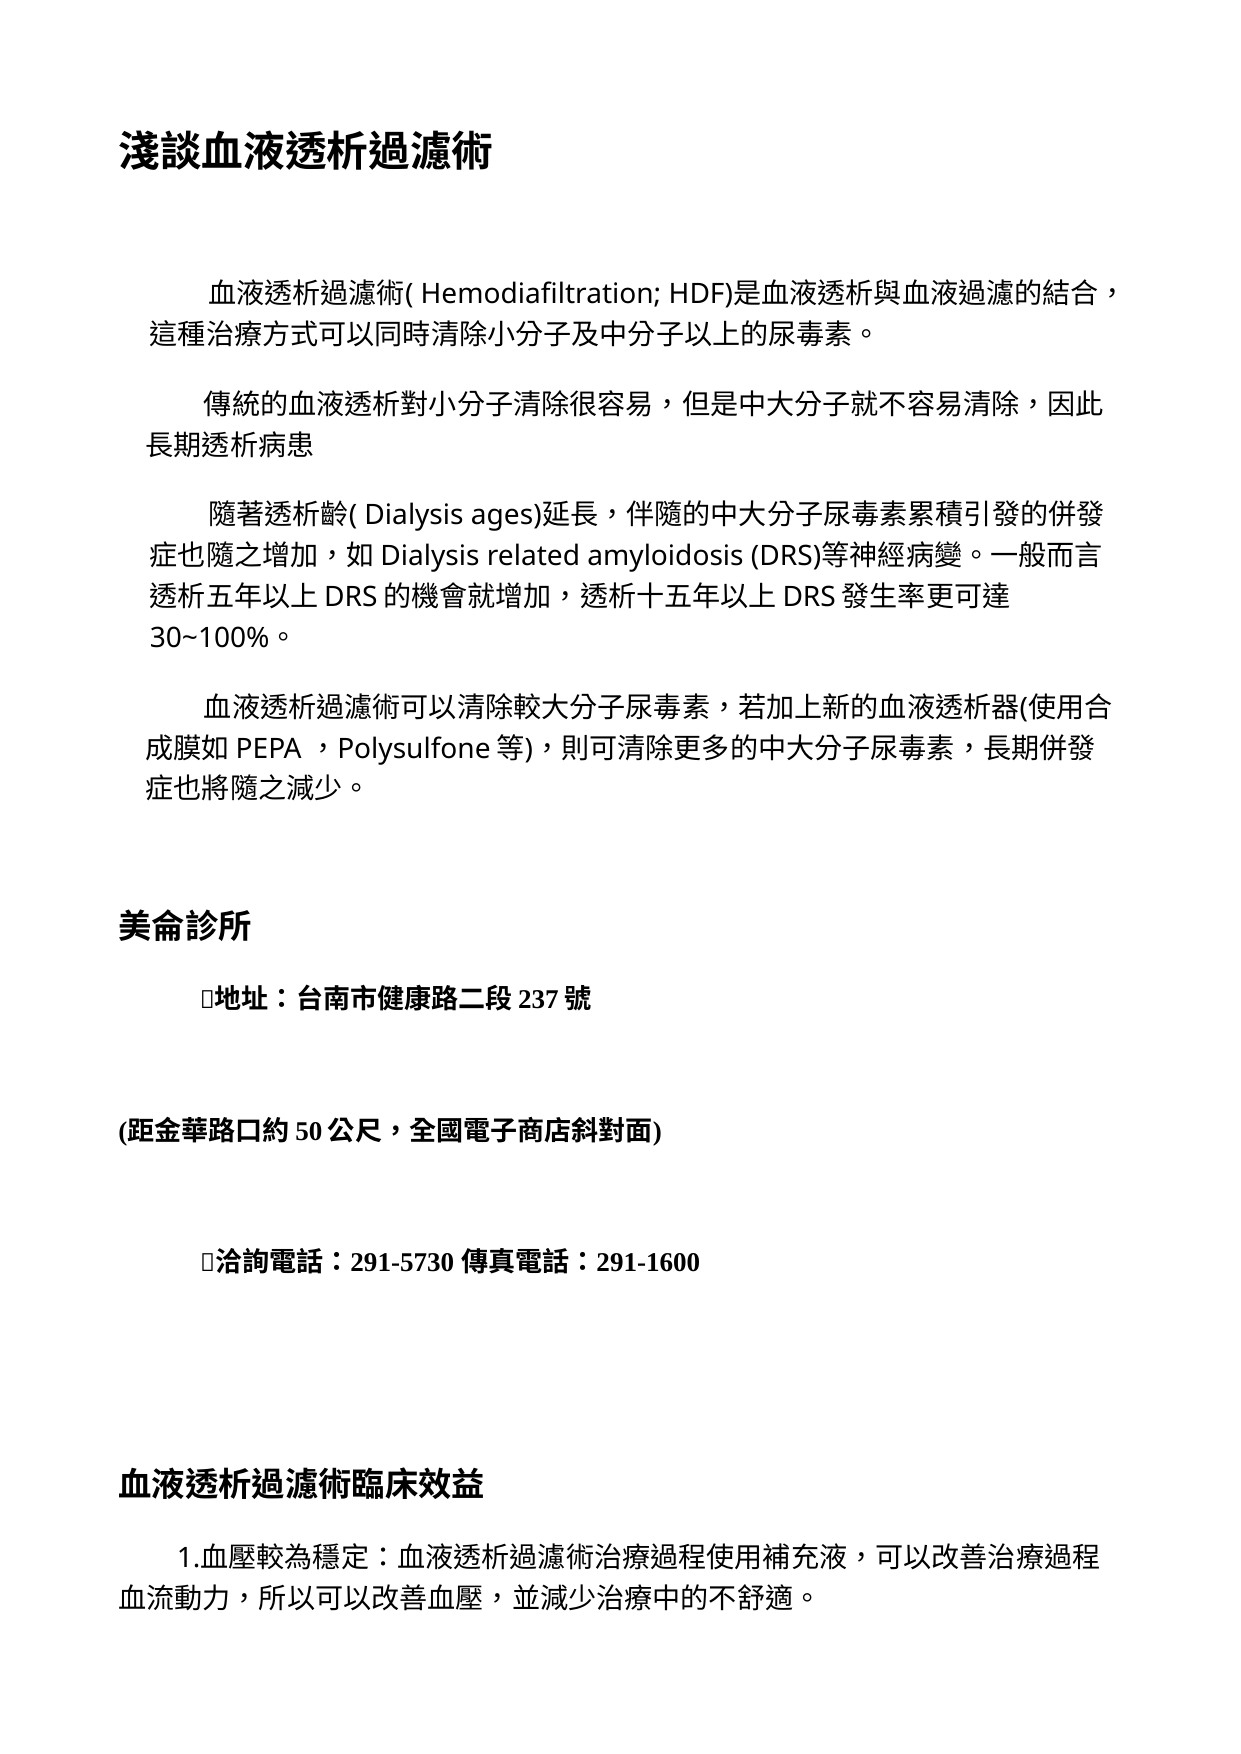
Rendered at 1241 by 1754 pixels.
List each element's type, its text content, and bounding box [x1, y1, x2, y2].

text 隨著透析齡( Dialysis ages)延長，伴隨的中大分子尿毒素累積引發的併發症也隨之增加，如Dialysis related amyloidosis (DRS)等神經病變。一般而言透析五年以上DRS的機會就增加，透析十五年以上DRS發生率更可達30~100%。 [149, 492, 1122, 656]
text 傳統的血液透析對小分子清除很容易，但是中大分子就不容易清除，因此長期透析病患 [145, 382, 1122, 463]
text 地址：台南市健康路二段237號 [118, 977, 1122, 1016]
text 1.血壓較為穩定：血液透析過濾術治療過程使用補充液，可以改善治療過程血流動力，所以可以改善血壓，並減少治療中的不舒適。 [118, 1535, 1122, 1617]
text 血液透析過濾術可以清除較大分子尿毒素，若加上新的血液透析器(使用合成膜如PEPA ，Polysulfone等)，則可清除更多的中大分子尿毒素，長期併發症也將隨之減少。 [145, 685, 1122, 807]
text 血液透析過濾術( Hemodiafiltration; HDF)是血液透析與血液過濾的結合，這種治療方式可以同時清除小分子及中分子以上的尿毒素。 [149, 271, 1122, 352]
text 淺談血液透析過濾術 [118, 118, 1122, 178]
text 血液透析過濾術臨床效益 [118, 1458, 1122, 1506]
text 洽詢電話：291-5730 傳真電話：291-1600 [145, 1240, 1122, 1279]
text (距金華路口約50公尺，全國電子商店斜對面) [118, 1108, 1122, 1148]
text 美侖診所 [118, 899, 1122, 948]
